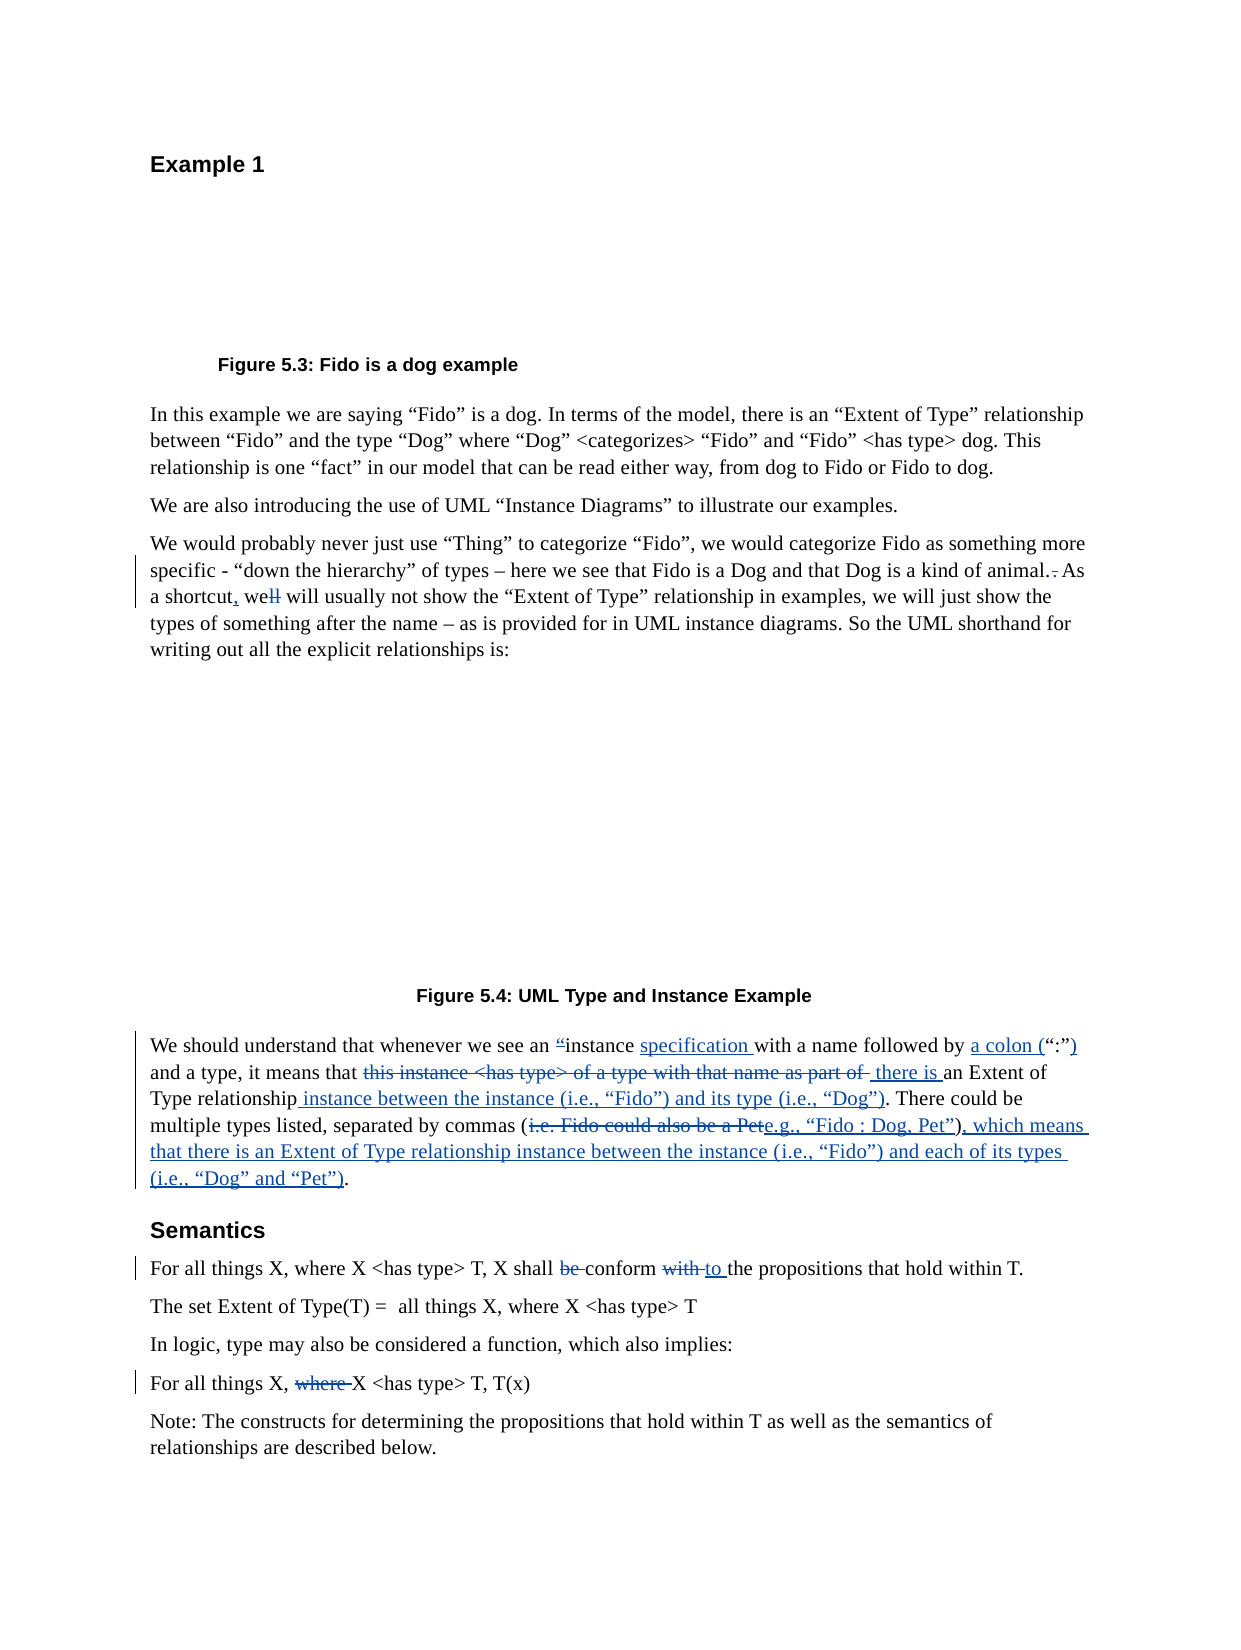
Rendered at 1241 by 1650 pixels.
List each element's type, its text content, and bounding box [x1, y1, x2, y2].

text Figure 5.3: Fido is a dog example [218, 201, 1022, 376]
text For all things X, X <has type> T, T(x) [150, 1370, 1090, 1394]
text In logic, type may also be considered a function, which also implies: [150, 1332, 1090, 1356]
text Note: The constructs for determining the propositions that hold within T as well as the semantics of relationships are described below. [150, 1408, 1090, 1459]
text For all things X, where X <has type> T, X shall conform to the propositions that hold within T. [150, 1256, 1090, 1280]
text Example 1 [150, 150, 1090, 177]
text We should understand that whenever we see an instance specification with a name followed by a colon (“:”) and a type, it means that there is an Extent of Type relationship instance between the instance (i.e., “Fido”) and its type (i.e., “Dog”). There could be multiple types listed, separated by commas (e.g., “Fido : Dog, Pet”), which means that there is an Extent of Type relationship instance between the instance (i.e., “Fido”) and each of its types (i.e., “Dog” and “Pet”). [150, 675, 1090, 1189]
text The set Extent of Type(T) = all things X, where X <has type> T [150, 1294, 1090, 1318]
text Figure 5.4: UML Type and Instance Example [416, 693, 824, 1007]
text We would probably never just use “Thing” to categorize “Fido”, we would categorize Fido as something more specific - “down the hierarchy” of types – here we see that Fido is a Dog and that Dog is a kind of animal. As a shortcut, we will usually not show the “Extent of Type” relationship in examples, we will just show the types of something after the name – as is provided for in UML instance diagrams. So the UML shorthand for writing out all the explicit relationships is: [150, 531, 1090, 661]
text In this example we are saying “Fido” is a dog. In terms of the model, there is an “Extent of Type” relationship between “Fido” and the type “Dog” where “Dog” <categorizes> “Fido” and “Fido” <has type> dog. This relationship is one “fact” in our model that can be read either way, from dog to Fido or Fido to dog. [150, 189, 1090, 479]
text We are also introducing the use of UML “Instance Diagrams” to illustrate our examples. [150, 493, 1090, 517]
text Semantics [150, 1217, 1090, 1244]
